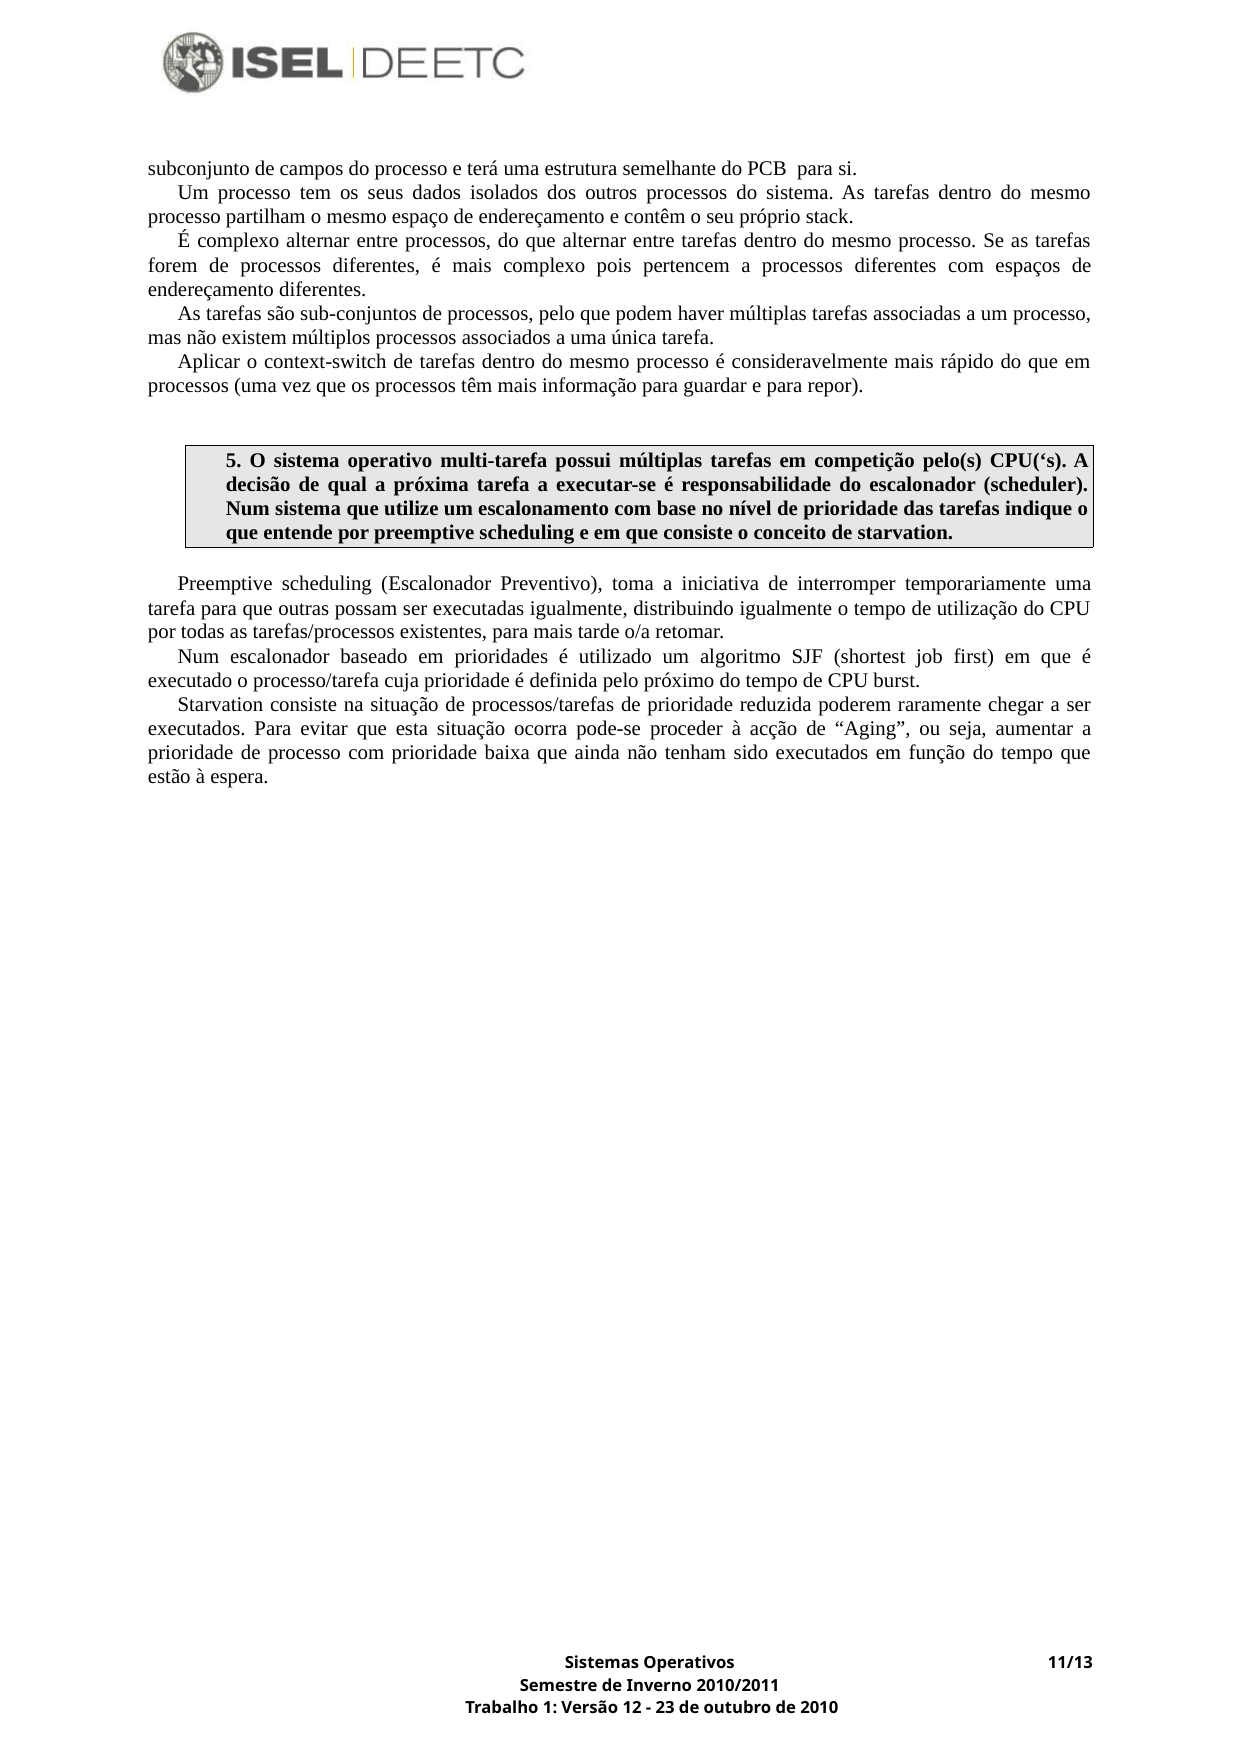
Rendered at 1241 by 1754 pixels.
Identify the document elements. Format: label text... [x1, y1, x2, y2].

text Starvation consiste na situação de processos/tarefas de prioridade reduzida poderem raramente chegar a ser executados. Para evitar que esta situação ocorra pode-se proceder à acção de “Aging”, ou seja, aumentar a prioridade de processo com prioridade baixa que ainda não tenham sido executados em função do tempo que estão à espera. [148, 692, 1093, 788]
list 5. O sistema operativo multi-tarefa possui múltiplas tarefas em competição pelo(s) CPU(‘s). A decisão de qual a próxima tarefa a executar-se é responsabilidade do escalonador (scheduler). Num sistema que utilize um escalonamento com base no nível de prioridade das tarefas indique o que entende por preemptive scheduling e em que consiste o conceito de starvation. [186, 446, 1093, 547]
text Aplicar o context-switch de tarefas dentro do mesmo processo é consideravelmente mais rápido do que em processos (uma vez que os processos têm mais informação para guardar e para repor). [148, 349, 1093, 397]
text Preemptive scheduling (Escalonador Preventivo), toma a iniciativa de interromper temporariamente uma tarefa para que outras possam ser executadas igualmente, distribuindo igualmente o tempo de utilização do CPU por todas as tarefas/processos existentes, para mais tarde o/a retomar. [148, 571, 1093, 643]
text As tarefas são sub-conjuntos de processos, pelo que podem haver múltiplas tarefas associadas a um processo, mas não existem múltiplos processos associados a uma única tarefa. [148, 301, 1093, 349]
text subconjunto de campos do processo e terá uma estrutura semelhante do PCB para si. [148, 156, 1093, 180]
text É complexo alternar entre processos, do que alternar entre tarefas dentro do mesmo processo. Se as tarefas forem de processos diferentes, é mais complexo pois pertencem a processos diferentes com espaços de endereçamento diferentes. [148, 228, 1093, 301]
text Um processo tem os seus dados isolados dos outros processos do sistema. As tarefas dentro do mesmo processo partilham o mesmo espaço de endereçamento e contêm o seu próprio stack. [148, 180, 1093, 228]
picture [153, 17, 555, 118]
text Num escalonador baseado em prioridades é utilizado um algoritmo SJF (shortest job first) em que é executado o processo/tarefa cuja prioridade é definida pelo próximo do tempo de CPU burst. [148, 643, 1093, 692]
